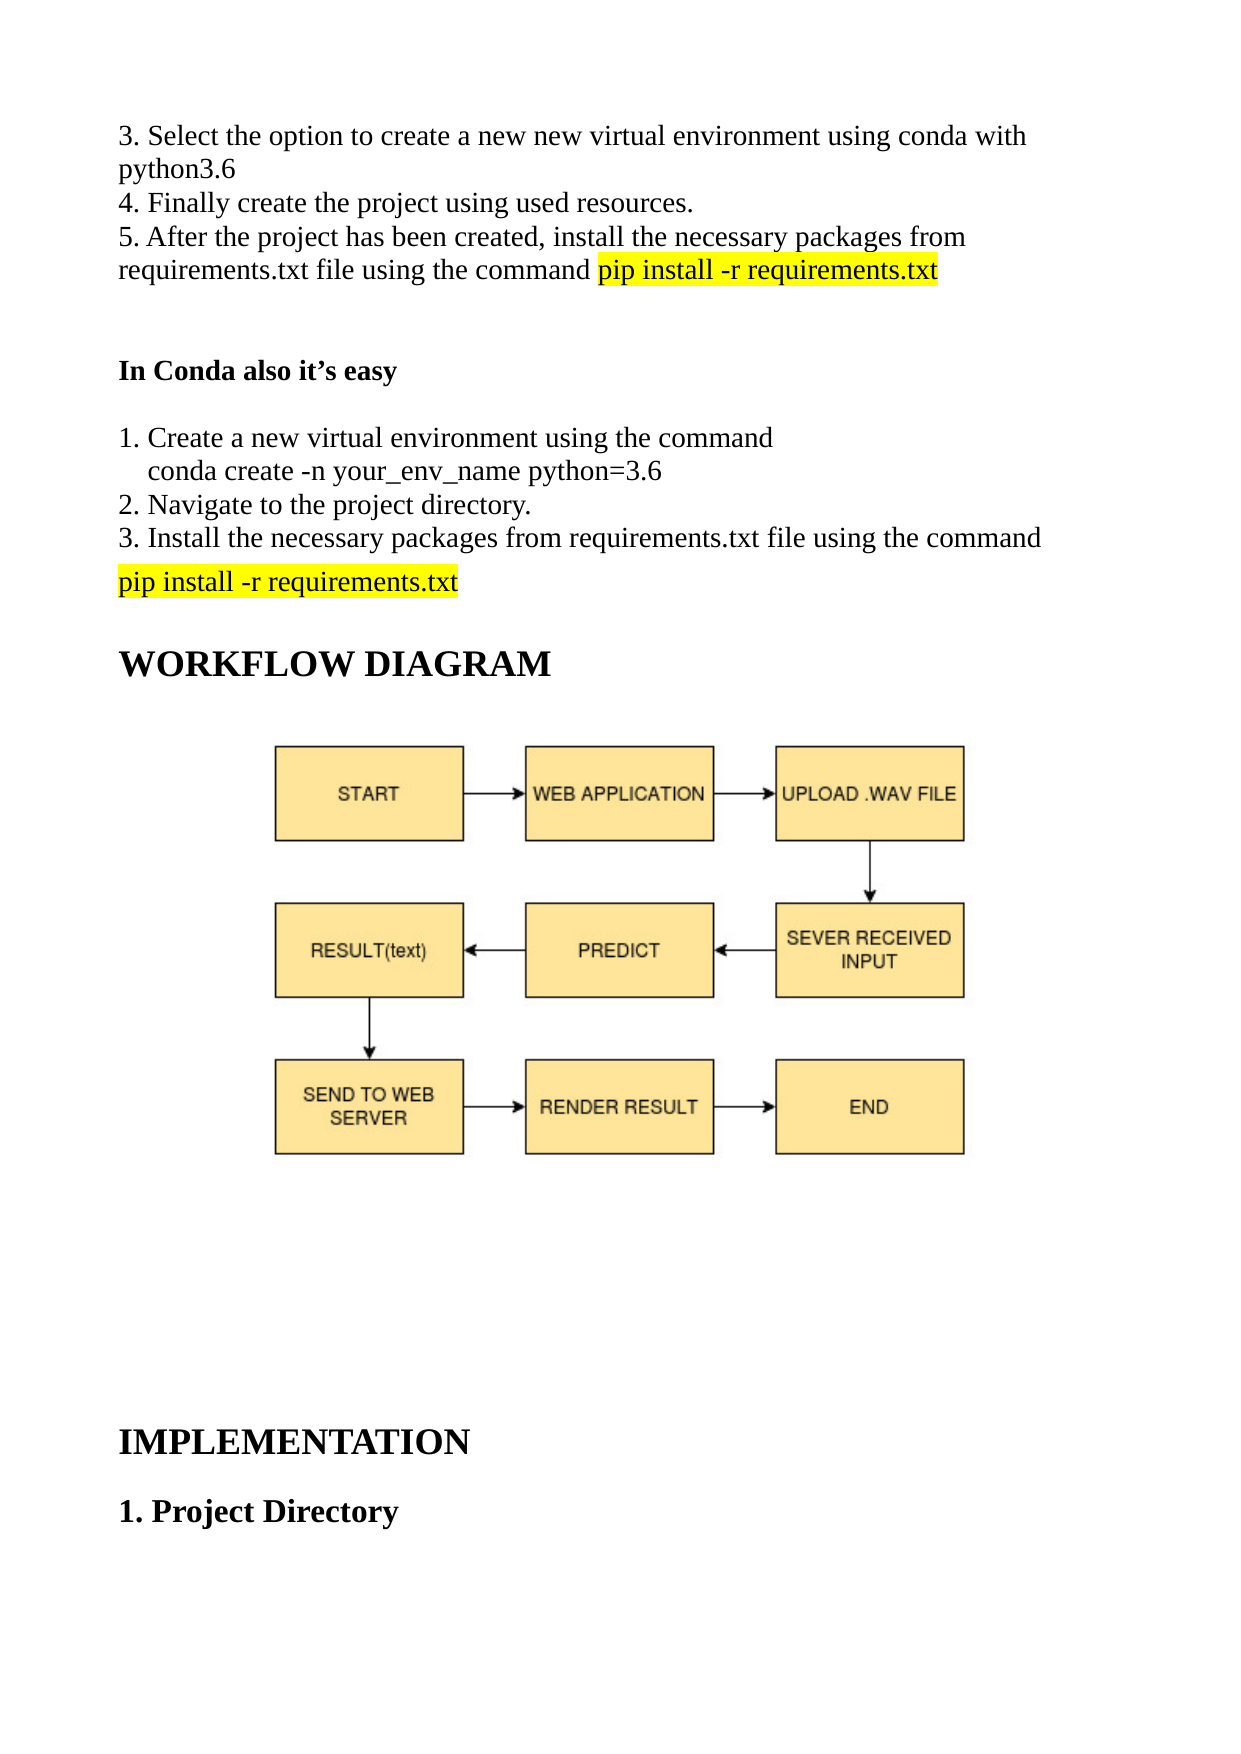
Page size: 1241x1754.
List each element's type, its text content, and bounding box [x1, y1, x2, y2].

text 3. Install the necessary packages from requirements.txt file using the command [118, 521, 1122, 554]
text 3. Select the option to create a new new virtual environment using conda with python3.6 [118, 118, 1122, 185]
text In Conda also it’s easy [118, 353, 1122, 386]
text conda create -n your_env_name python=3.6 [118, 453, 1122, 487]
text 4. Finally create the project using used resources. [118, 185, 1122, 219]
text 5. After the project has been created, install the necessary packages from requirements.txt file using the command pip install -r requirements.txt [118, 219, 1122, 286]
text WORKFLOW DIAGRAM [118, 642, 1122, 685]
text pip install -r requirements.txt [118, 554, 1122, 598]
text IMPLEMENTATION [118, 1419, 1122, 1463]
text 1. Project Directory [118, 1486, 1122, 1529]
text 1. Create a new virtual environment using the command [118, 420, 1122, 453]
text 2. Navigate to the project directory. [118, 487, 1122, 521]
